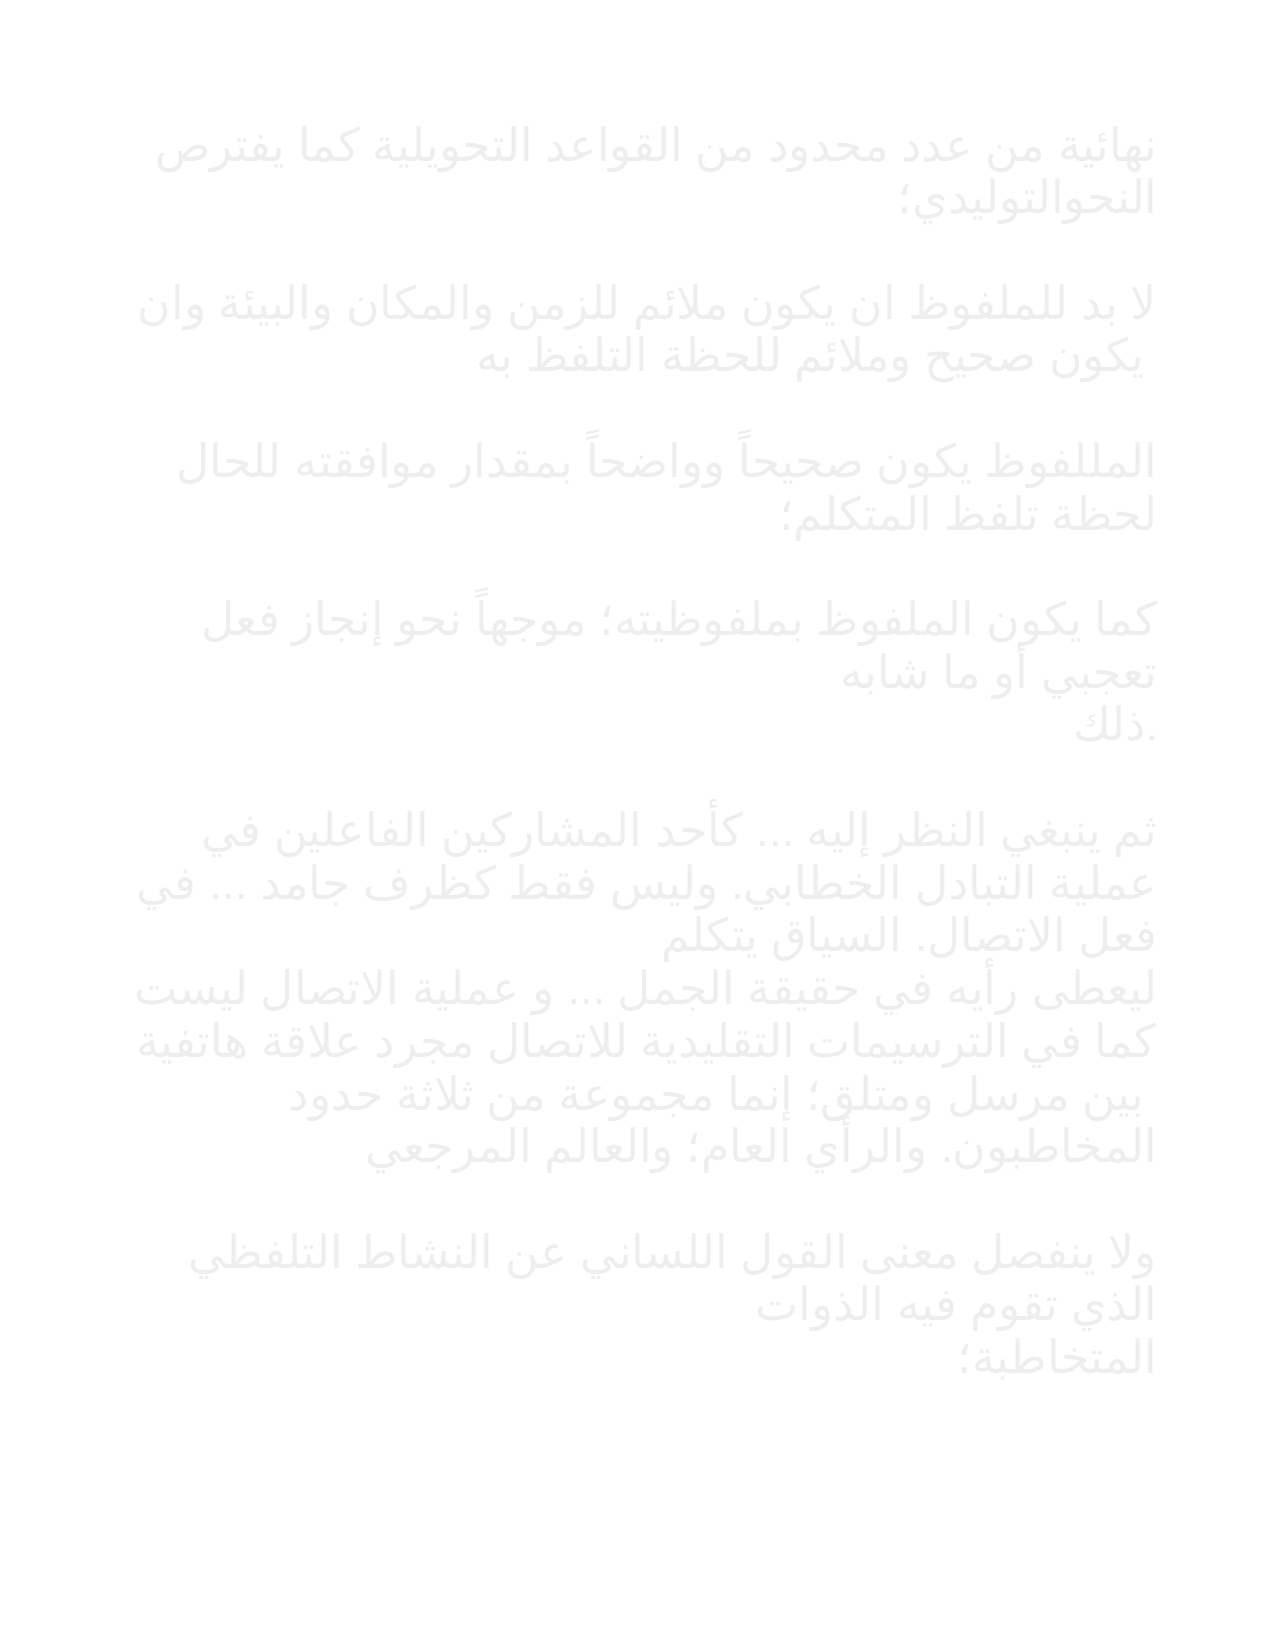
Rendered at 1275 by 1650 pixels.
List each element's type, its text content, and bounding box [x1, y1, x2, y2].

text لا بد للملفوظ ان يكون ملائم للزمن والمكان والبيئة وان يكون صحيح وملائم للحظة التلفظ به [118, 276, 1157, 382]
text المللفوظ يكون صحيحاً وواضحاً بمقدار موافقته للحال لحظة تلفظ المتكلم؛ [118, 434, 1157, 540]
text ثم ينبغي النظر إليه ... كأحد المشاركين الفاعلين في عملية التبادل الخطابي. وليس فقط كظرف جامد ... في فعل الاتصال. السياق يتكلم ليعطى رأيه في حقيقة الجمل ... و عملية الاتصال ليست كما في الترسيمات التقليدية للاتصال مجرد علاقة هاتفية بين مرسل ومتلق؛ إنما مجموعة من ثلاثة حدود [118, 803, 1157, 1120]
text كما يكون الملفوظ بملفوظيته؛ موجهاً نحو إنجاز فعل تعجبي أو ما شابه ذلك. [118, 592, 1157, 751]
text المخاطبون. والرأي العام؛ والعالم المرجعي [118, 1120, 1157, 1172]
text ليس بالنظر إلى امتلاكه لساناً جماعياً كما يرى التصور البنيوي السوسيري؛ أو قدرته على إنتاج أوتوليد جمل لا نهائية من عدد محدود من القواعد التحويلية كما يفترص النحوالتوليدي؛ [118, 118, 1157, 223]
text ولا ينفصل معنى القول اللساني عن النشاط التلفظي الذي تقوم فيه الذوات المتخاطبة؛ [118, 1225, 1157, 1383]
